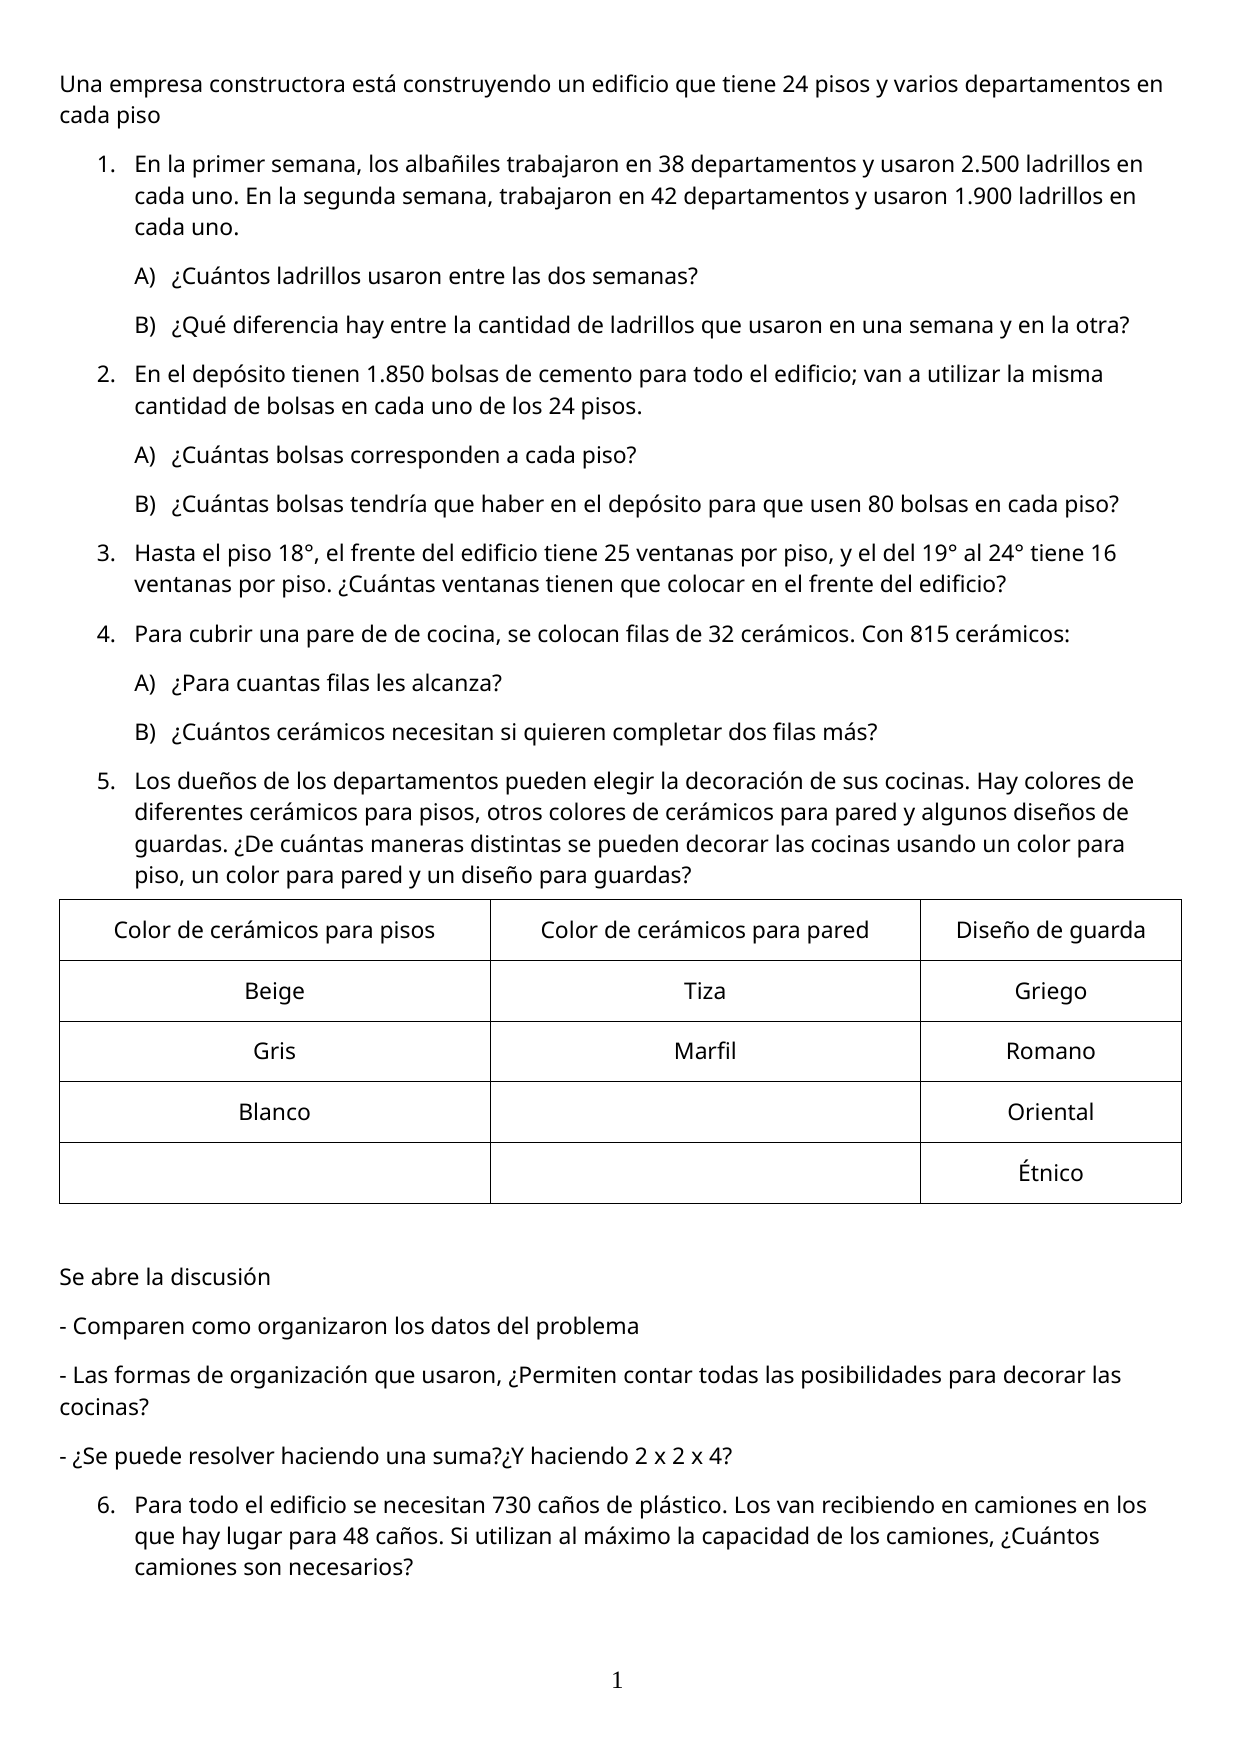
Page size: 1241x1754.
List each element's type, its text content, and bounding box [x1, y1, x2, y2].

list ¿Cuántas bolsas corresponden a cada piso? [134, 439, 1181, 470]
list Hasta el piso 18°, el frente del edificio tiene 25 ventanas por piso, y el del 19° al 24° tiene 16 ventanas por piso. ¿Cuántas ventanas tienen que colocar en el frente del edificio? [97, 537, 1181, 600]
table_cell Étnico [921, 1143, 1181, 1203]
list En la primer semana, los albañiles trabajaron en 38 departamentos y usaron 2.500 ladrillos en cada uno. En la segunda semana, trabajaron en 42 departamentos y usaron 1.900 ladrillos en cada uno. [97, 148, 1181, 242]
table_cell Gris [60, 1022, 490, 1081]
list Los dueños de los departamentos pueden elegir la decoración de sus cocinas. Hay colores de diferentes cerámicos para pisos, otros colores de cerámicos para pared y algunos diseños de guardas. ¿De cuántas maneras distintas se pueden decorar las cocinas usando un color para piso, un color para pared y un diseño para guardas? [97, 765, 1181, 890]
text - ¿Se puede resolver haciendo una suma?¿Y haciendo 2 x 2 x 4? [59, 1440, 1181, 1471]
list ¿Cuántos ladrillos usaron entre las dos semanas? [134, 260, 1181, 291]
table_cell Marfil [491, 1022, 920, 1081]
table_cell [491, 1143, 920, 1203]
text Se abre la discusión [59, 1261, 1181, 1292]
text Una empresa constructora está construyendo un edificio que tiene 24 pisos y varios departamentos en cada piso [59, 68, 1181, 131]
list Para cubrir una pare de de cocina, se colocan filas de 32 cerámicos. Con 815 cerámicos: [97, 618, 1181, 649]
list ¿Cuántas bolsas tendría que haber en el depósito para que usen 80 bolsas en cada piso? [134, 488, 1181, 519]
list ¿Para cuantas filas les alcanza? [134, 667, 1181, 698]
list ¿Cuántos cerámicos necesitan si quieren completar dos filas más? [134, 716, 1181, 747]
text - Las formas de organización que usaron, ¿Permiten contar todas las posibilidades para decorar las cocinas? [59, 1359, 1181, 1422]
table_cell [491, 1082, 920, 1142]
text - Comparen como organizaron los datos del problema [59, 1310, 1181, 1341]
list Para todo el edificio se necesitan 730 caños de plástico. Los van recibiendo en camiones en los que hay lugar para 48 caños. Si utilizan al máximo la capacidad de los camiones, ¿Cuántos camiones son necesarios? [97, 1489, 1181, 1583]
table_cell Beige [60, 961, 490, 1021]
table_cell Tiza [491, 961, 920, 1021]
table_cell Blanco [60, 1082, 490, 1142]
table_cell [60, 1143, 490, 1203]
table_cell Romano [921, 1022, 1181, 1081]
table_header Diseño de guarda [921, 900, 1181, 960]
table_cell Griego [921, 961, 1181, 1021]
table_header Color de cerámicos para pisos [60, 900, 490, 960]
list ¿Qué diferencia hay entre la cantidad de ladrillos que usaron en una semana y en la otra? [134, 309, 1181, 341]
list En el depósito tienen 1.850 bolsas de cemento para todo el edificio; van a utilizar la misma cantidad de bolsas en cada uno de los 24 pisos. [97, 358, 1181, 421]
table_cell Oriental [921, 1082, 1181, 1142]
table_header Color de cerámicos para pared [491, 900, 920, 960]
